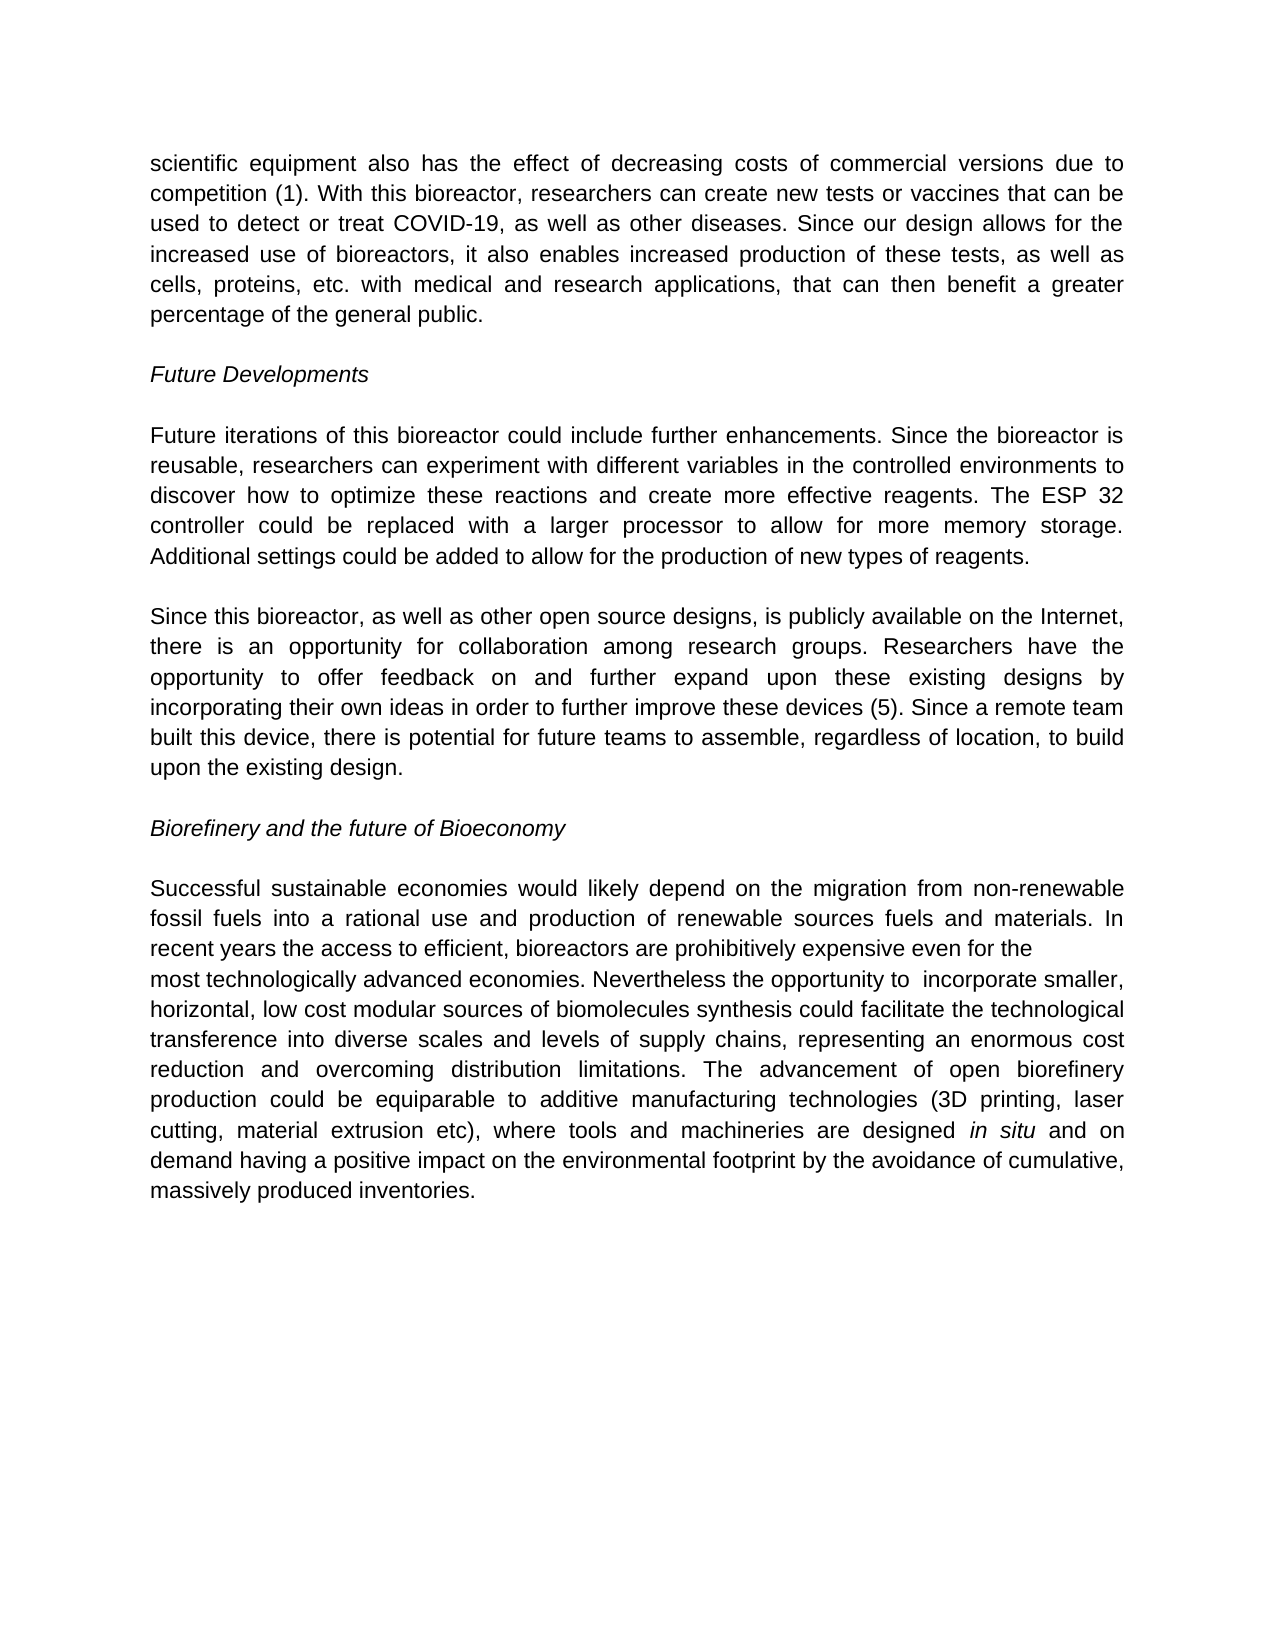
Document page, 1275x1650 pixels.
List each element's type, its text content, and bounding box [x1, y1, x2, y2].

text Successful sustainable economies would likely depend on the migration from non-renewable fossil fuels into a rational use and production of renewable sources fuels and materials. In recent years the access to efficient, bioreactors are prohibitively expensive even for the [150, 875, 1125, 962]
text Since this bioreactor, as well as other open source designs, is publicly available on the Internet, there is an opportunity for collaboration among research groups. Researchers have the opportunity to offer feedback on and further expand upon these existing designs by incorporating their own ideas in order to further improve these devices (5). Since a remote team built this device, there is potential for future teams to assemble, regardless of location, to build upon the existing design. [150, 603, 1125, 781]
text scientific equipment also has the effect of decreasing costs of commercial versions due to competition (1). With this bioreactor, researchers can create new tests or vaccines that can be used to detect or treat COVID-19, as well as other diseases. Since our design allows for the increased use of bioreactors, it also enables increased production of these tests, as well as cells, proteins, etc. with medical and research applications, that can then benefit a greater percentage of the general public. [150, 150, 1125, 327]
text most technologically advanced economies. Nevertheless the opportunity to incorporate smaller, horizontal, low cost modular sources of biomolecules synthesis could facilitate the technological transference into diverse scales and levels of supply chains, representing an enormous cost reduction and overcoming distribution limitations. The advancement of open biorefinery production could be equiparable to additive manufacturing technologies (3D printing, laser cutting, material extrusion etc), where tools and machineries are designed in situ and on demand having a positive impact on the environmental footprint by the avoidance of cumulative, massively produced inventories. [150, 966, 1125, 1203]
text Biorefinery and the future of Bioeconomy [150, 814, 1125, 841]
text Future Developments [150, 361, 1125, 388]
text Future iterations of this bioreactor could include further enhancements. Since the bioreactor is reusable, researchers can experiment with different variables in the controlled environments to discover how to optimize these reactions and create more effective reagents. The ESP 32 controller could be replaced with a larger processor to allow for more memory storage. Additional settings could be added to allow for the production of new types of reagents. [150, 422, 1125, 569]
